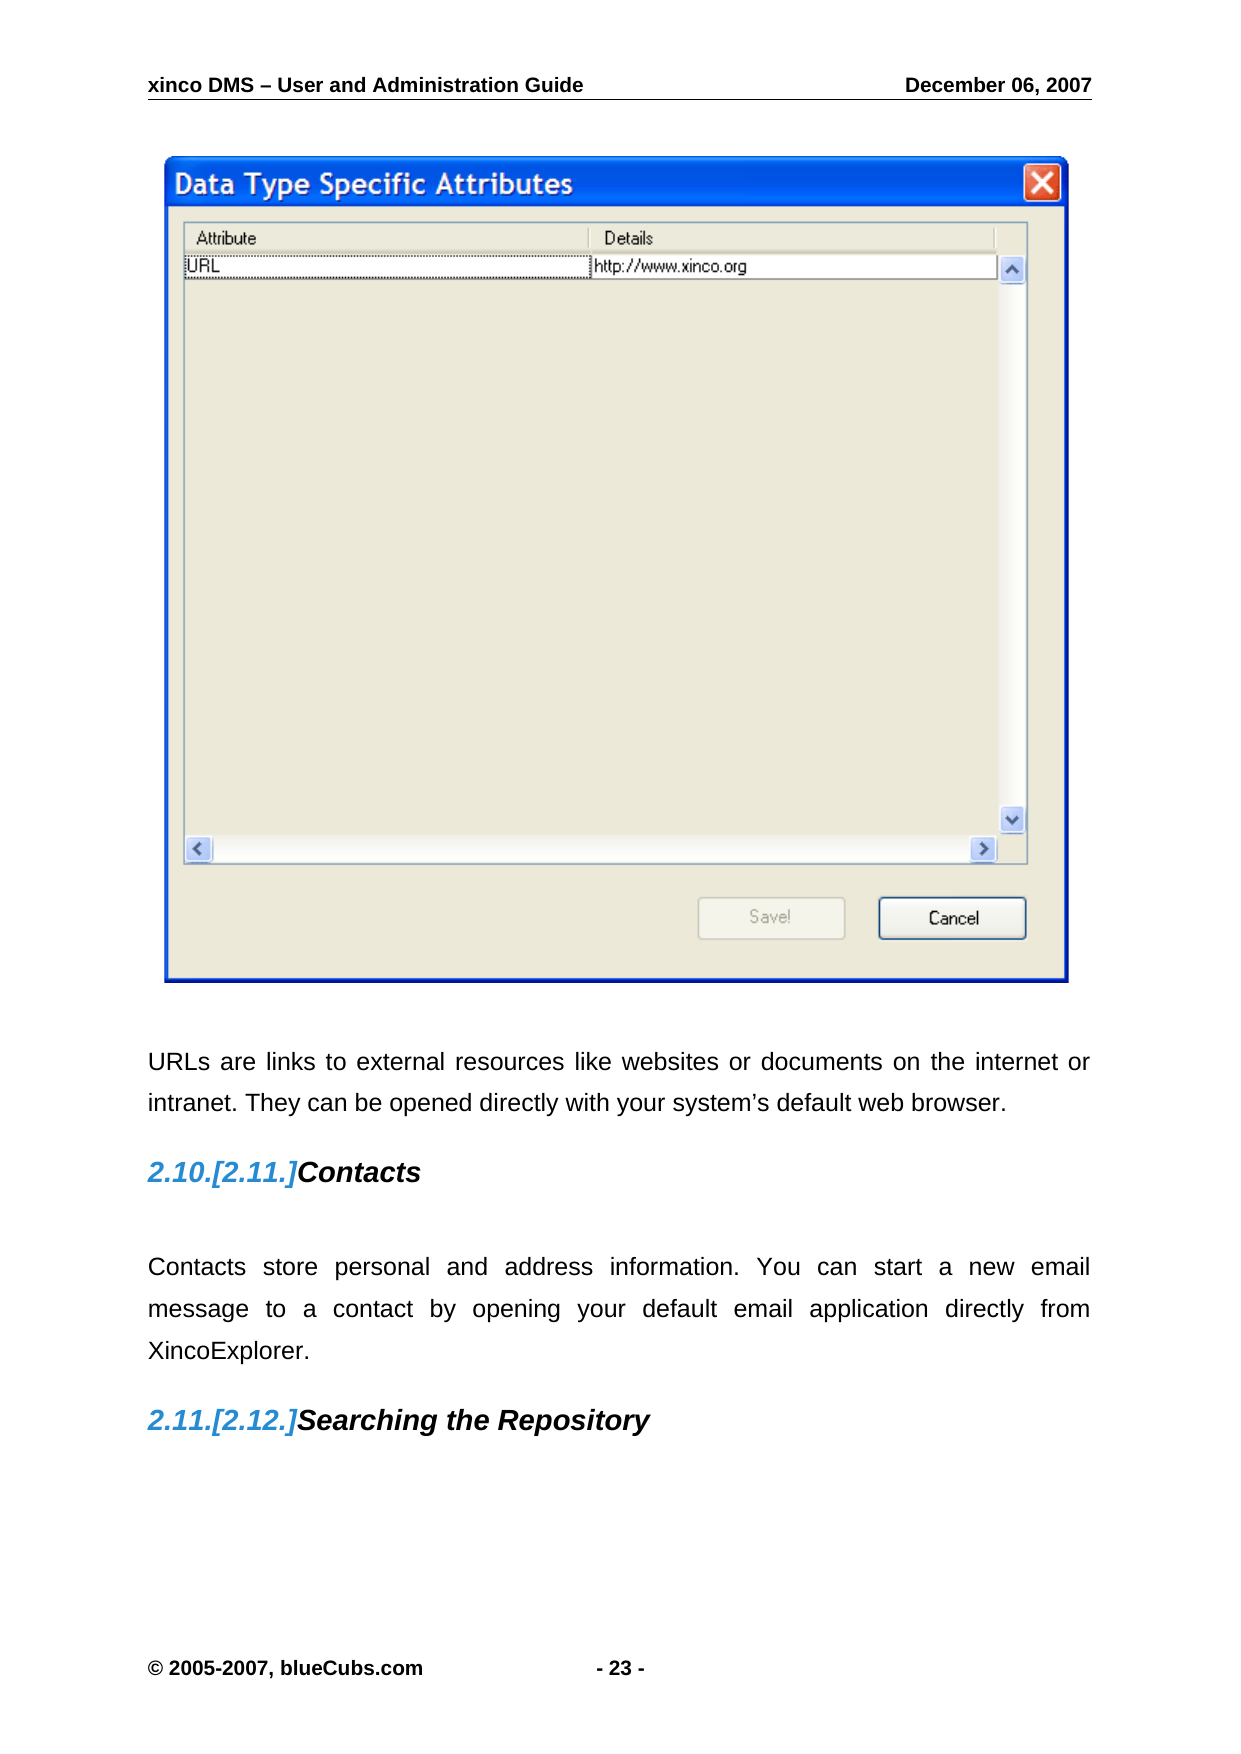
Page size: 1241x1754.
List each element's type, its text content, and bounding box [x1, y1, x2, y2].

subtitle Contacts [148, 1156, 1092, 1189]
subtitle Searching the Repository [148, 1404, 1092, 1436]
text URLs are links to external resources like websites or documents on the internet or intranet. They can be opened directly with your system’s default web browser. [148, 1047, 1092, 1117]
text Contacts store personal and address information. You can start a new email message to a contact by opening your default email application directly from XincoExplorer. [148, 1253, 1092, 1365]
picture [164, 156, 1069, 983]
